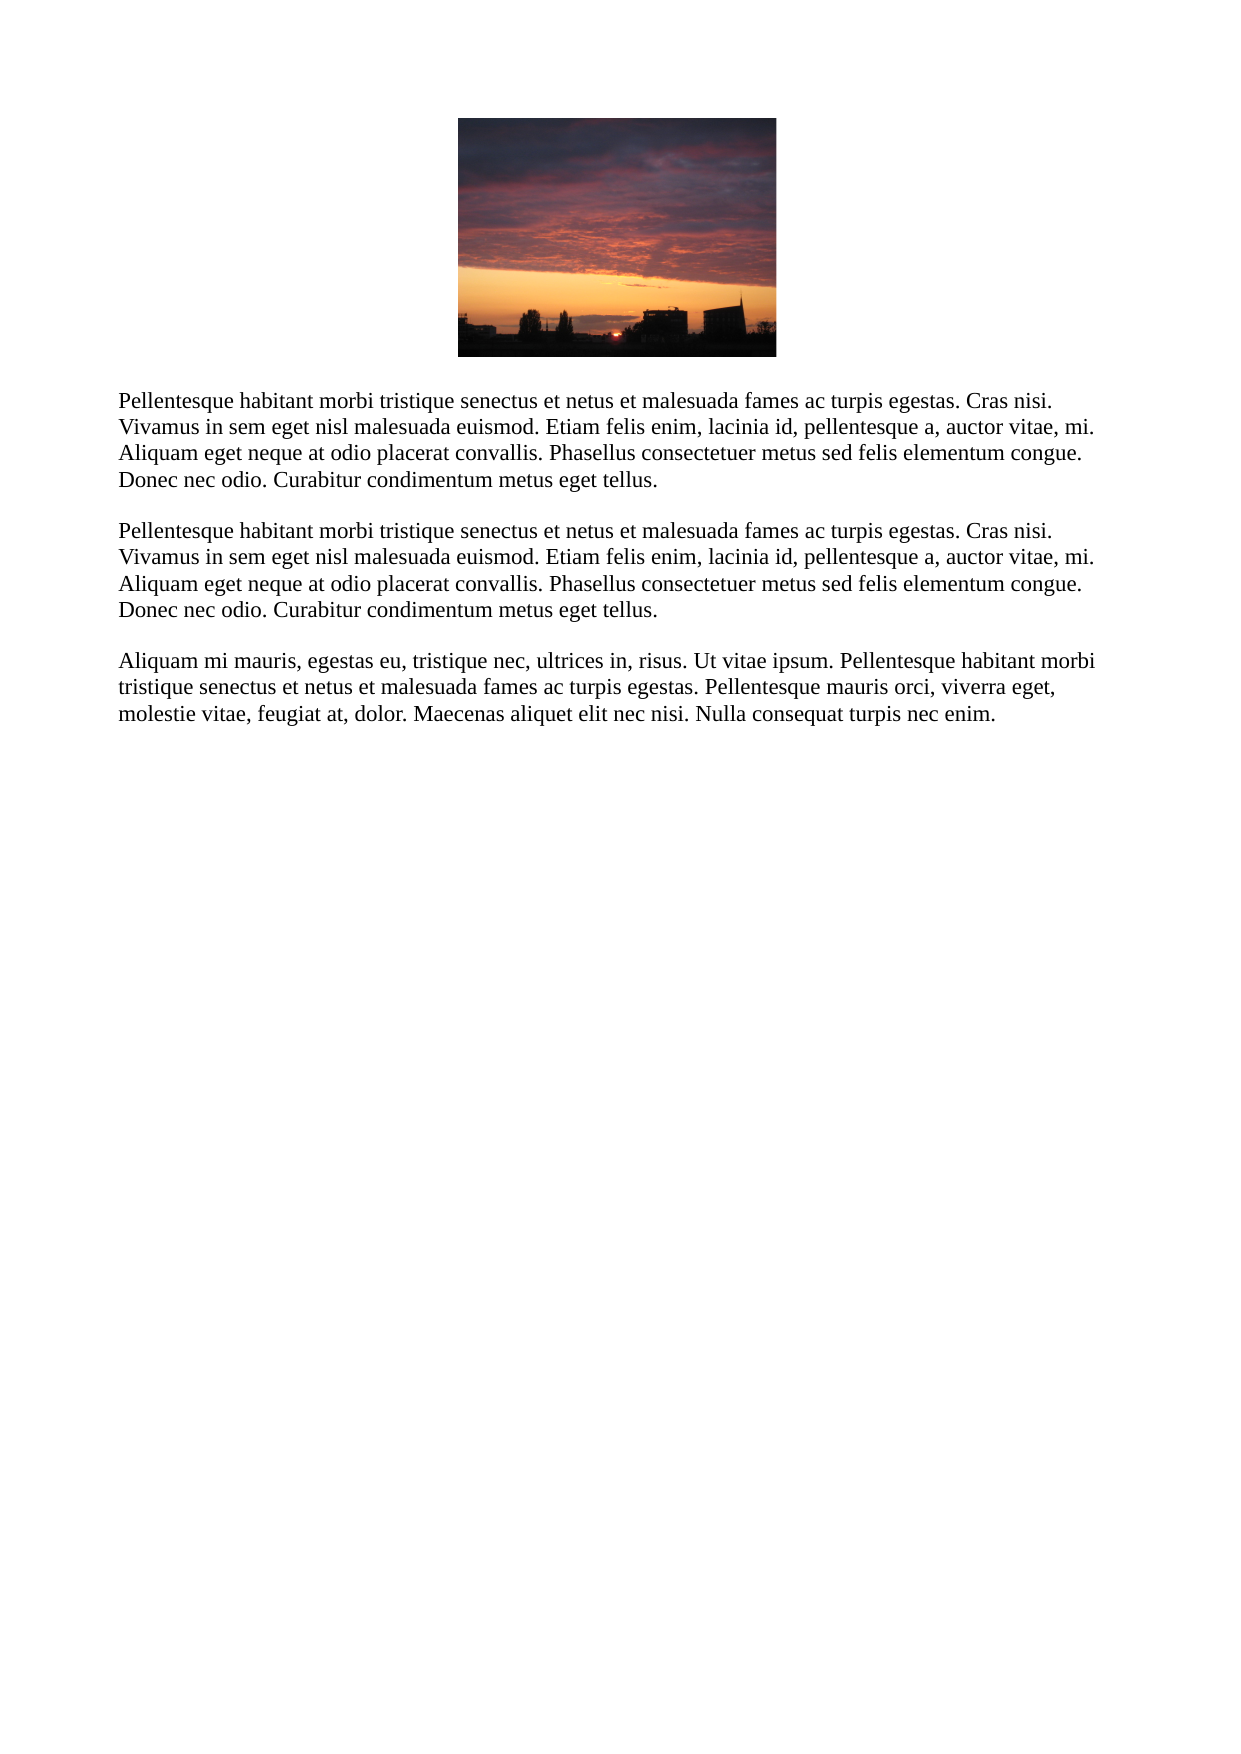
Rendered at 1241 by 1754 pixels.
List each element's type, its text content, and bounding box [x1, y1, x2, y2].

text Pellentesque habitant morbi tristique senectus et netus et malesuada fames ac turpis egestas. Cras nisi. Vivamus in sem eget nisl malesuada euismod. Etiam felis enim, lacinia id, pellentesque a, auctor vitae, mi. Aliquam eget neque at odio placerat convallis. Phasellus consectetuer metus sed felis elementum congue. Donec nec odio. Curabitur condimentum metus eget tellus. [118, 517, 1122, 622]
text Aliquam mi mauris, egestas eu, tristique nec, ultrices in, risus. Ut vitae ipsum. Pellentesque habitant morbi tristique senectus et netus et malesuada fames ac turpis egestas. Pellentesque mauris orci, viverra eget, molestie vitae, feugiat at, dolor. Maecenas aliquet elit nec nisi. Nulla consequat turpis nec enim. [118, 647, 1122, 726]
text Pellentesque habitant morbi tristique senectus et netus et malesuada fames ac turpis egestas. Cras nisi. Vivamus in sem eget nisl malesuada euismod. Etiam felis enim, lacinia id, pellentesque a, auctor vitae, mi. Aliquam eget neque at odio placerat convallis. Phasellus consectetuer metus sed felis elementum congue. Donec nec odio. Curabitur condimentum metus eget tellus. [118, 387, 1122, 492]
picture [458, 118, 777, 357]
